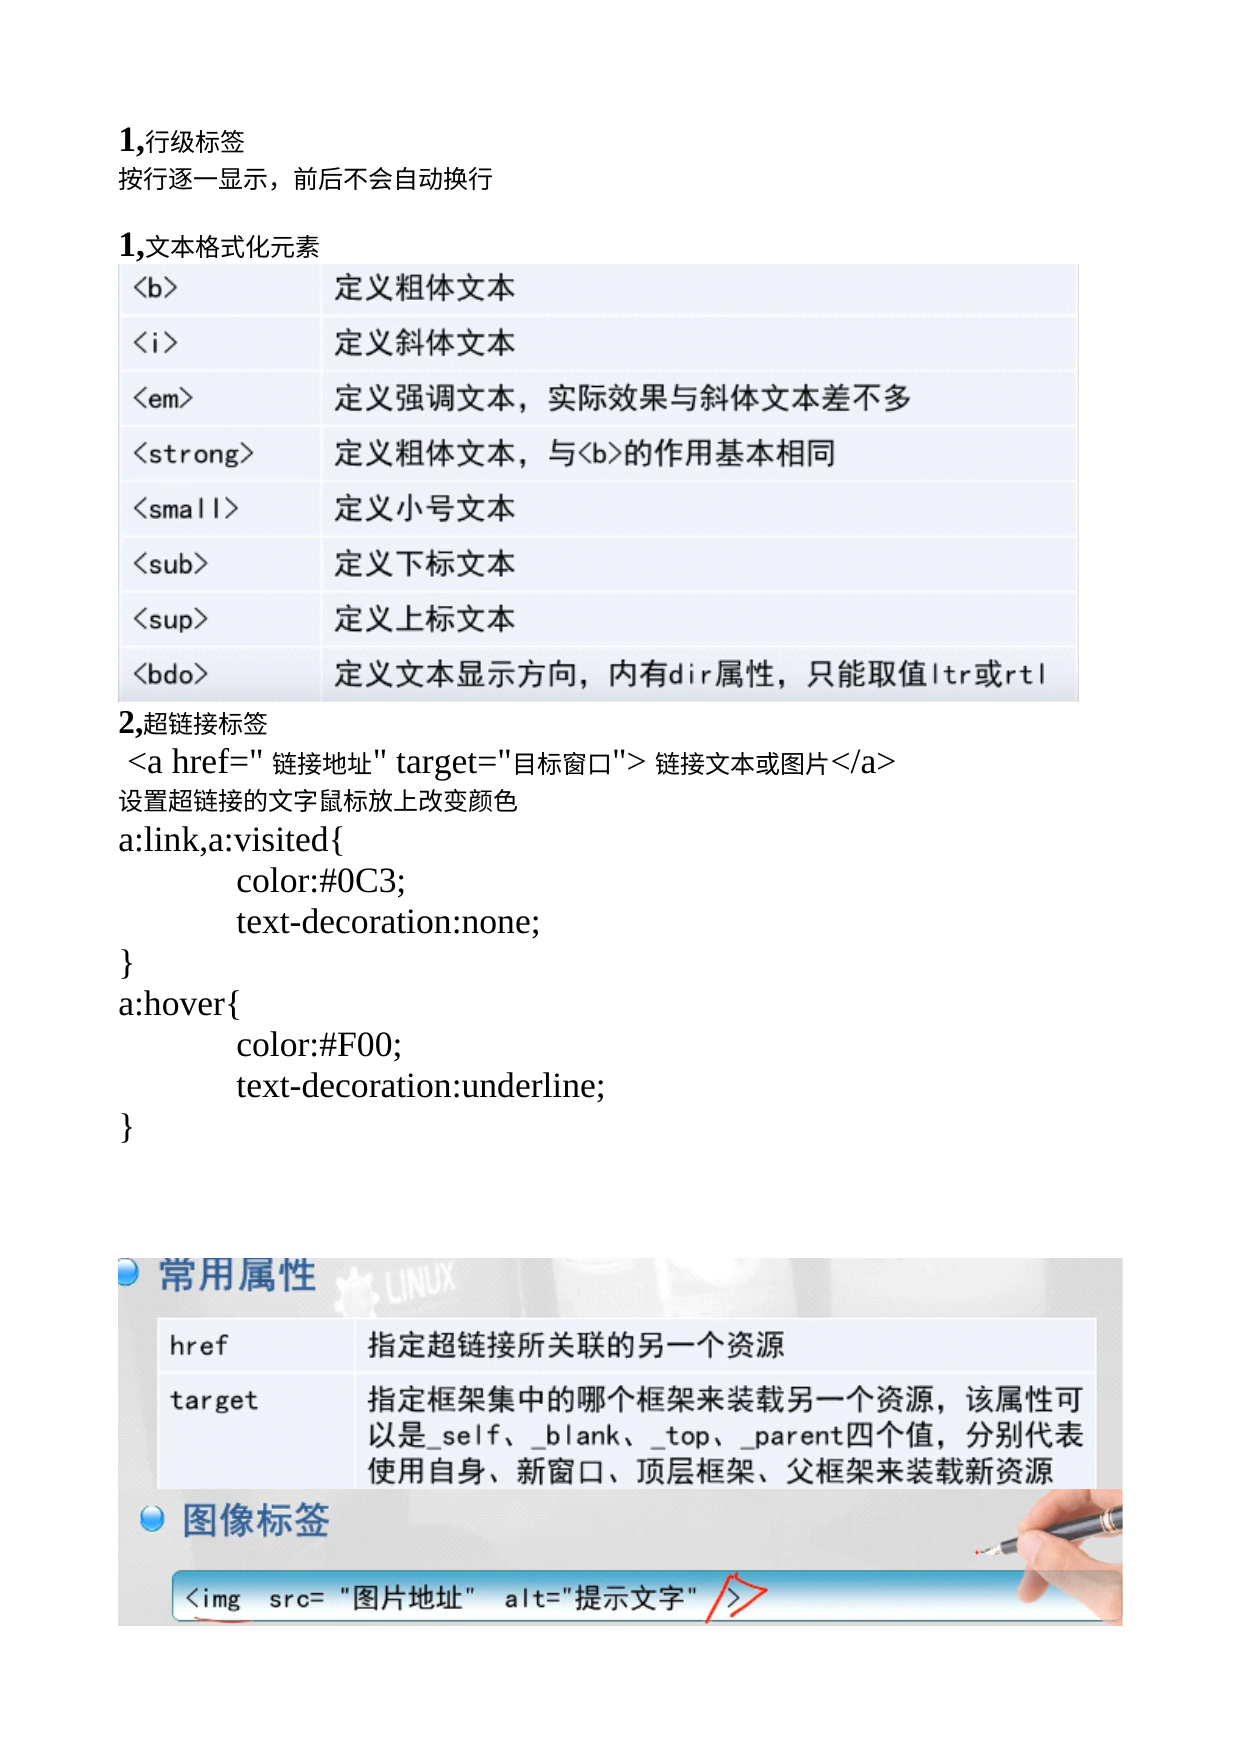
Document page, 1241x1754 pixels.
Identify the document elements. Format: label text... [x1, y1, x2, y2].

text text-decoration:underline; [118, 1064, 1122, 1105]
text a:link,a:visited{ [118, 818, 1122, 859]
text 按行逐一显示，前后不会自动换行 [118, 159, 1122, 195]
text a:hover{ [118, 982, 1122, 1023]
text text-decoration:none; [118, 900, 1122, 941]
text } [118, 941, 1122, 982]
text } [118, 1105, 1122, 1146]
text color:#0C3; [118, 859, 1122, 900]
text 设置超链接的文字鼠标放上改变颜色 [118, 781, 1122, 818]
text <a href=" 链接地址" target="目标窗口"> 链接文本或图片</a> [118, 740, 1122, 781]
text color:#F00; [118, 1023, 1122, 1064]
text 2,超链接标签 [118, 702, 1122, 740]
text 1,文本格式化元素 [118, 223, 1122, 264]
text 1,行级标签 [118, 118, 1122, 159]
